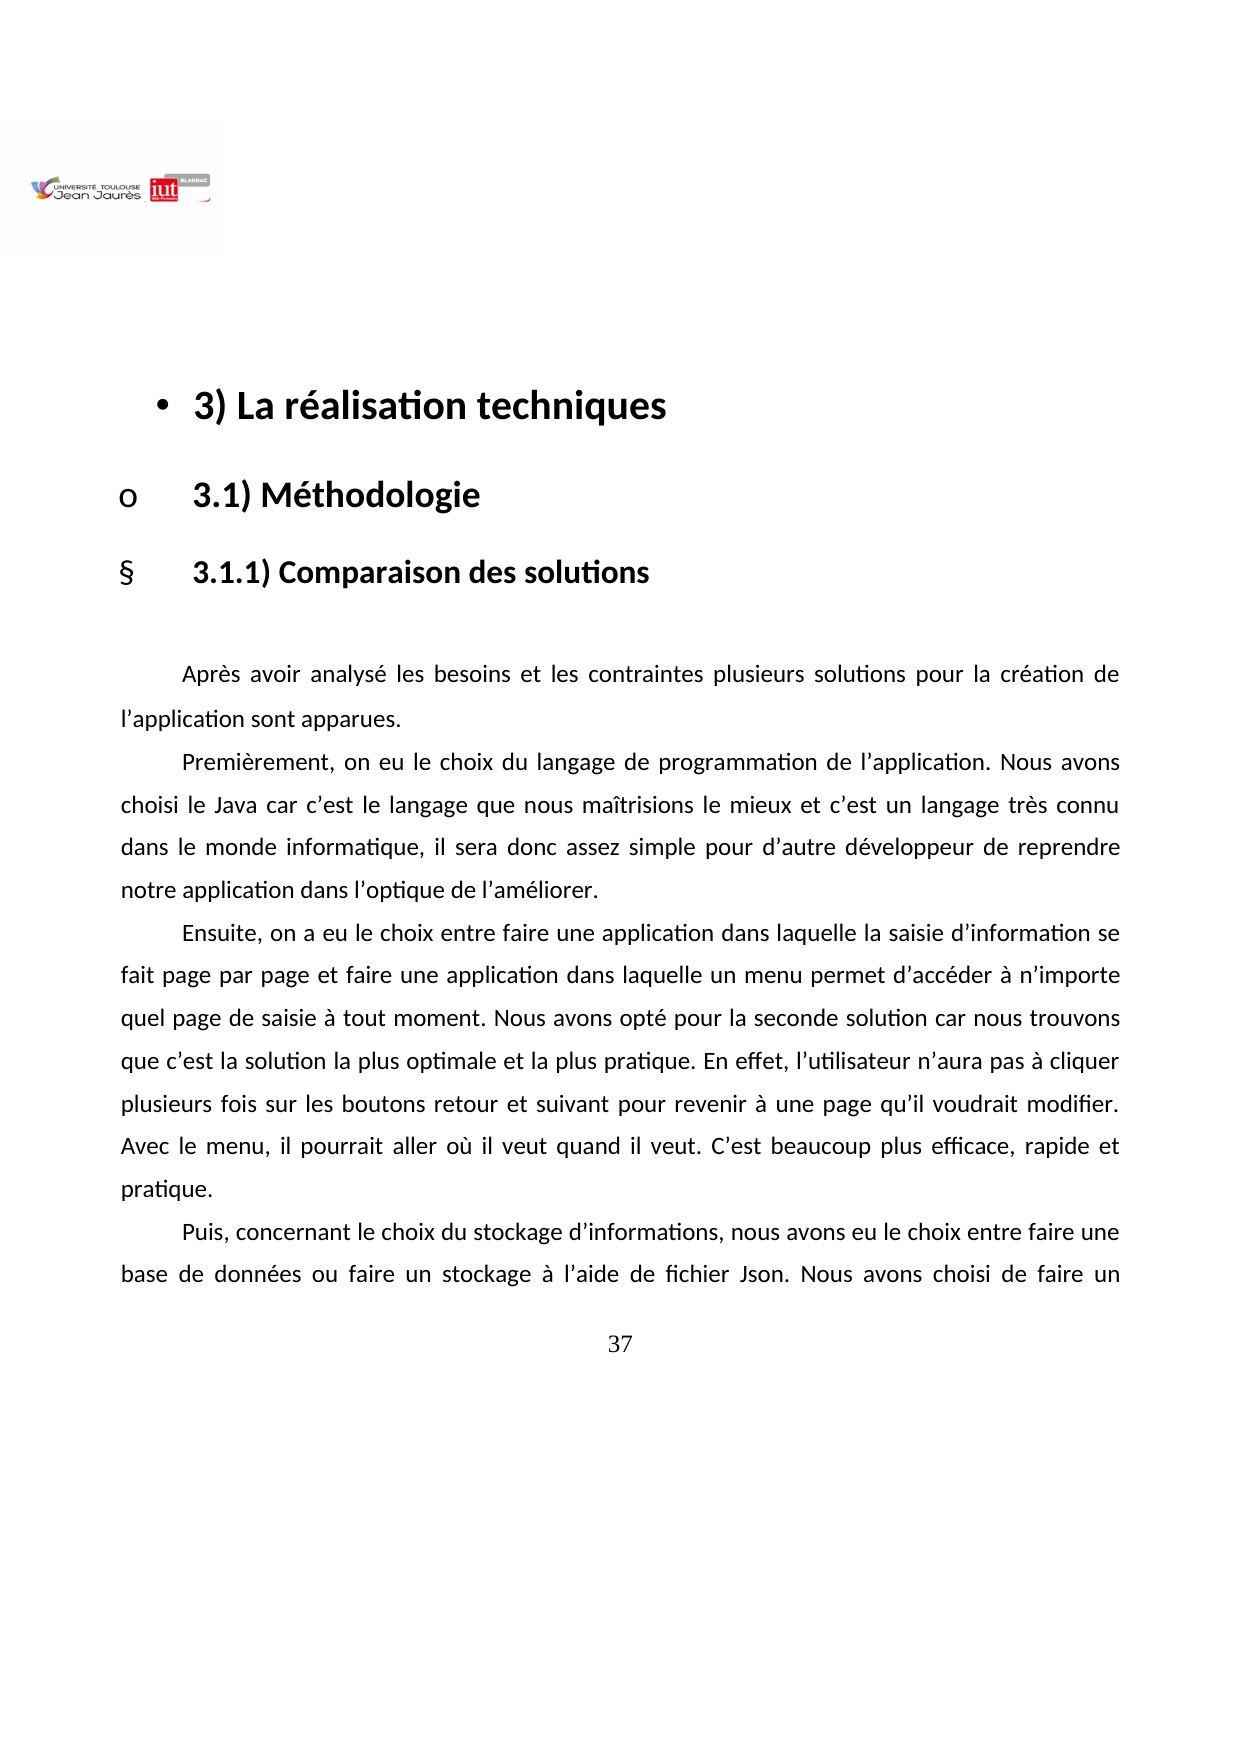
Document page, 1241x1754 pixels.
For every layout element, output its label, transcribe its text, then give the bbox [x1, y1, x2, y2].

picture [0, 121, 226, 254]
text Premièrement, on eu le choix du langage de programmation de l’application. Nous avons choisi le Java car c’est le langage que nous maîtrisions le mieux et c’est un langage très connu dans le monde informatique, il sera donc assez simple pour d’autre développeur de reprendre notre application dans l’optique de l’améliorer. [121, 746, 1120, 905]
list 3) La réalisation techniques [156, 379, 1122, 430]
list 3.1.1) Comparaison des solutions [118, 551, 1122, 592]
list 3.1) Méthodologie [118, 471, 1122, 517]
text Puis, concernant le choix du stockage d’informations, nous avons eu le choix entre faire une base de données ou faire un stockage à l’aide de fichier Json. Nous avons choisi de faire un [121, 1216, 1120, 1289]
text Ensuite, on a eu le choix entre faire une application dans laquelle la saisie d’information se fait page par page et faire une application dans laquelle un menu permet d’accéder à n’importe quel page de saisie à tout moment. Nous avons opté pour la seconde solution car nous trouvons que c’est la solution la plus optimale et la plus pratique. En effet, l’utilisateur n’aura pas à cliquer plusieurs fois sur les boutons retour et suivant pour revenir à une page qu’il voudrait modifier. Avec le menu, il pourrait aller où il veut quand il veut. C’est beaucoup plus efficace, rapide et pratique. [121, 917, 1120, 1204]
text Après avoir analysé les besoins et les contraintes plusieurs solutions pour la création de l’application sont apparues. [121, 650, 1120, 734]
